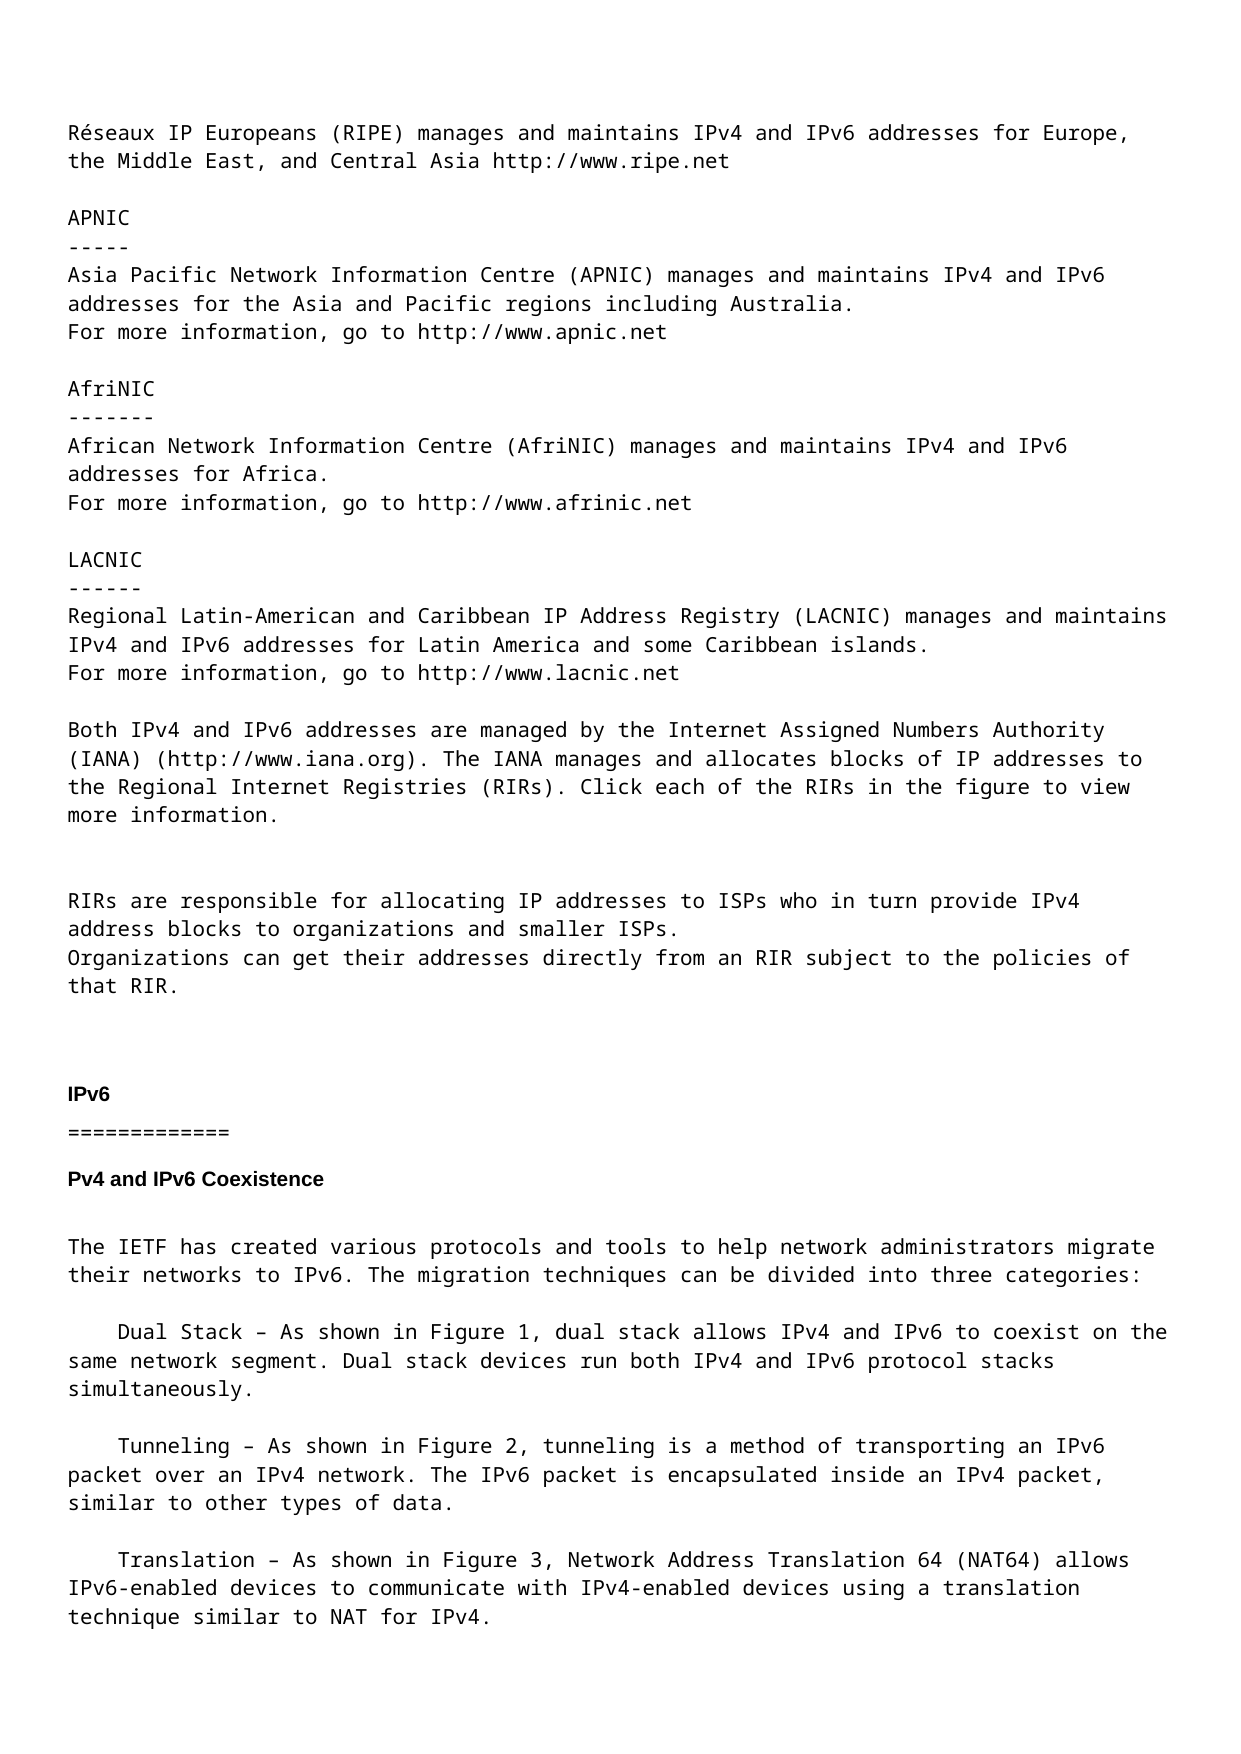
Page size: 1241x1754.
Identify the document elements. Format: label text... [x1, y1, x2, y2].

text For more information, go to http://www.lacnic.net [67, 658, 1173, 687]
text APNIC [67, 203, 1173, 232]
text Regional Latin-American and Caribbean IP Address Registry (LACNIC) manages and maintains IPv4 and IPv6 addresses for Latin America and some Caribbean islands. [67, 602, 1173, 658]
text AfriNIC [67, 374, 1173, 402]
text For more information, go to http://www.apnic.net [67, 317, 1173, 346]
text ------ [67, 573, 1173, 602]
text The IETF has created various protocols and tools to help network administrators migrate their networks to IPv6. The migration techniques can be divided into three categories: [67, 1232, 1173, 1289]
text ------- [67, 402, 1173, 431]
text Dual Stack – As shown in Figure 1, dual stack allows IPv4 and IPv6 to coexist on the same network segment. Dual stack devices run both IPv4 and IPv6 protocol stacks simultaneously. [67, 1317, 1173, 1403]
subtitle Pv4 and IPv6 Coexistence [67, 1167, 1173, 1191]
text Translation – As shown in Figure 3, Network Address Translation 64 (NAT64) allows IPv6-enabled devices to communicate with IPv4-enabled devices using a translation technique similar to NAT for IPv4. [67, 1545, 1173, 1630]
text African Network Information Centre (AfriNIC) manages and maintains IPv4 and IPv6 addresses for Africa. [67, 431, 1173, 488]
text Organizations can get their addresses directly from an RIR subject to the policies of that RIR. [67, 943, 1173, 1000]
subtitle IPv6 [67, 1082, 1173, 1106]
text RIRs are responsible for allocating IP addresses to ISPs who in turn provide IPv4 address blocks to organizations and smaller ISPs. [67, 886, 1173, 943]
text Both IPv4 and IPv6 addresses are managed by the Internet Assigned Numbers Authority (IANA) (http://www.iana.org). The IANA manages and allocates blocks of IP addresses to the Regional Internet Registries (RIRs). Click each of the RIRs in the figure to view more information. [67, 715, 1173, 829]
text ----- [67, 232, 1173, 260]
text For more information, go to http://www.afrinic.net [67, 488, 1173, 516]
text ============= [67, 1118, 1173, 1146]
text Réseaux IP Europeans (RIPE) manages and maintains IPv4 and IPv6 addresses for Europe, the Middle East, and Central Asia http://www.ripe.net [67, 118, 1173, 175]
text Tunneling – As shown in Figure 2, tunneling is a method of transporting an IPv6 packet over an IPv4 network. The IPv6 packet is encapsulated inside an IPv4 packet, similar to other types of data. [67, 1431, 1173, 1517]
text LACNIC [67, 545, 1173, 573]
text Asia Pacific Network Information Centre (APNIC) manages and maintains IPv4 and IPv6 addresses for the Asia and Pacific regions including Australia. [67, 260, 1173, 317]
